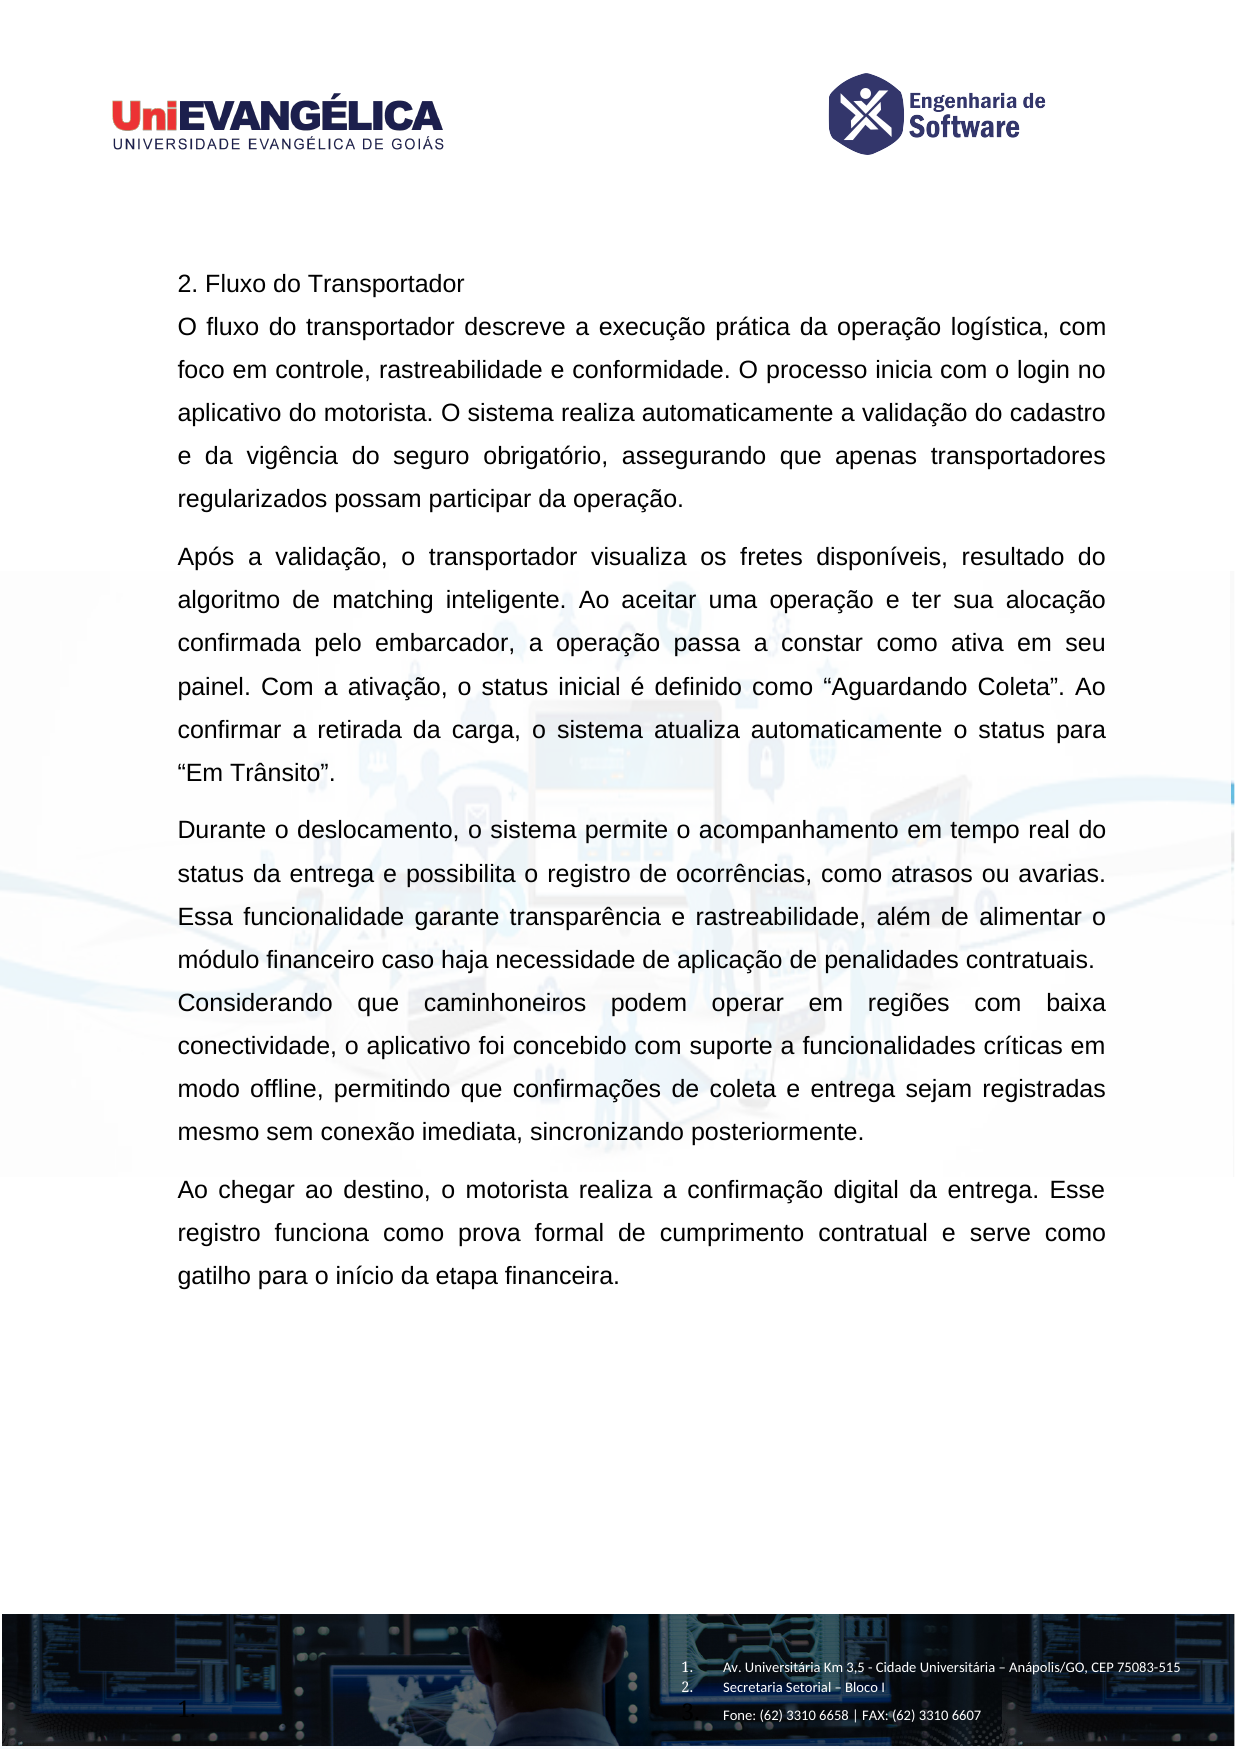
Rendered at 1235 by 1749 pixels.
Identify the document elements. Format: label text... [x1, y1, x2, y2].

picture [828, 73, 1046, 155]
list Ao chegar ao destino, o motorista realiza a confirmação digital da entrega. Esse registro funciona como prova formal de cumprimento contratual e serve como gatilho para o início da etapa financeira. [177, 1175, 1107, 1290]
picture [2, 1614, 1235, 1746]
picture [112, 93, 445, 154]
list Durante o deslocamento, o sistema permite o acompanhamento em tempo real do status da entrega e possibilita o registro de ocorrências, como atrasos ou avarias. Essa funcionalidade garante transparência e rastreabilidade, além de alimentar o módulo financeiro caso haja necessidade de aplicação de penalidades contratuais. Considerando que caminhoneiros podem operar em regiões com baixa conectividade, o aplicativo foi concebido com suporte a funcionalidades críticas em modo offline, permitindo que confirmações de coleta e entrega sejam registradas mesmo sem conexão imediata, sincronizando posteriormente. [177, 816, 1107, 1146]
table_cell [1230, 571, 1235, 1177]
list 2. Fluxo do Transportador O fluxo do transportador descreve a execução prática da operação logística, com foco em controle, rastreabilidade e conformidade. O processo inicia com o login no aplicativo do motorista. O sistema realiza automaticamente a validação do cadastro e da vigência do seguro obrigatório, assegurando que apenas transportadores regularizados possam participar da operação. [177, 269, 1107, 513]
list Após a validação, o transportador visualiza os fretes disponíveis, resultado do algoritmo de matching inteligente. Ao aceitar uma operação e ter sua alocação confirmada pelo embarcador, a operação passa a constar como ativa em seu painel. Com a ativação, o status inicial é definido como “Aguardando Coleta”. Ao confirmar a retirada da carga, o sistema atualiza automaticamente o status para “Em Trânsito”. [177, 542, 1107, 787]
